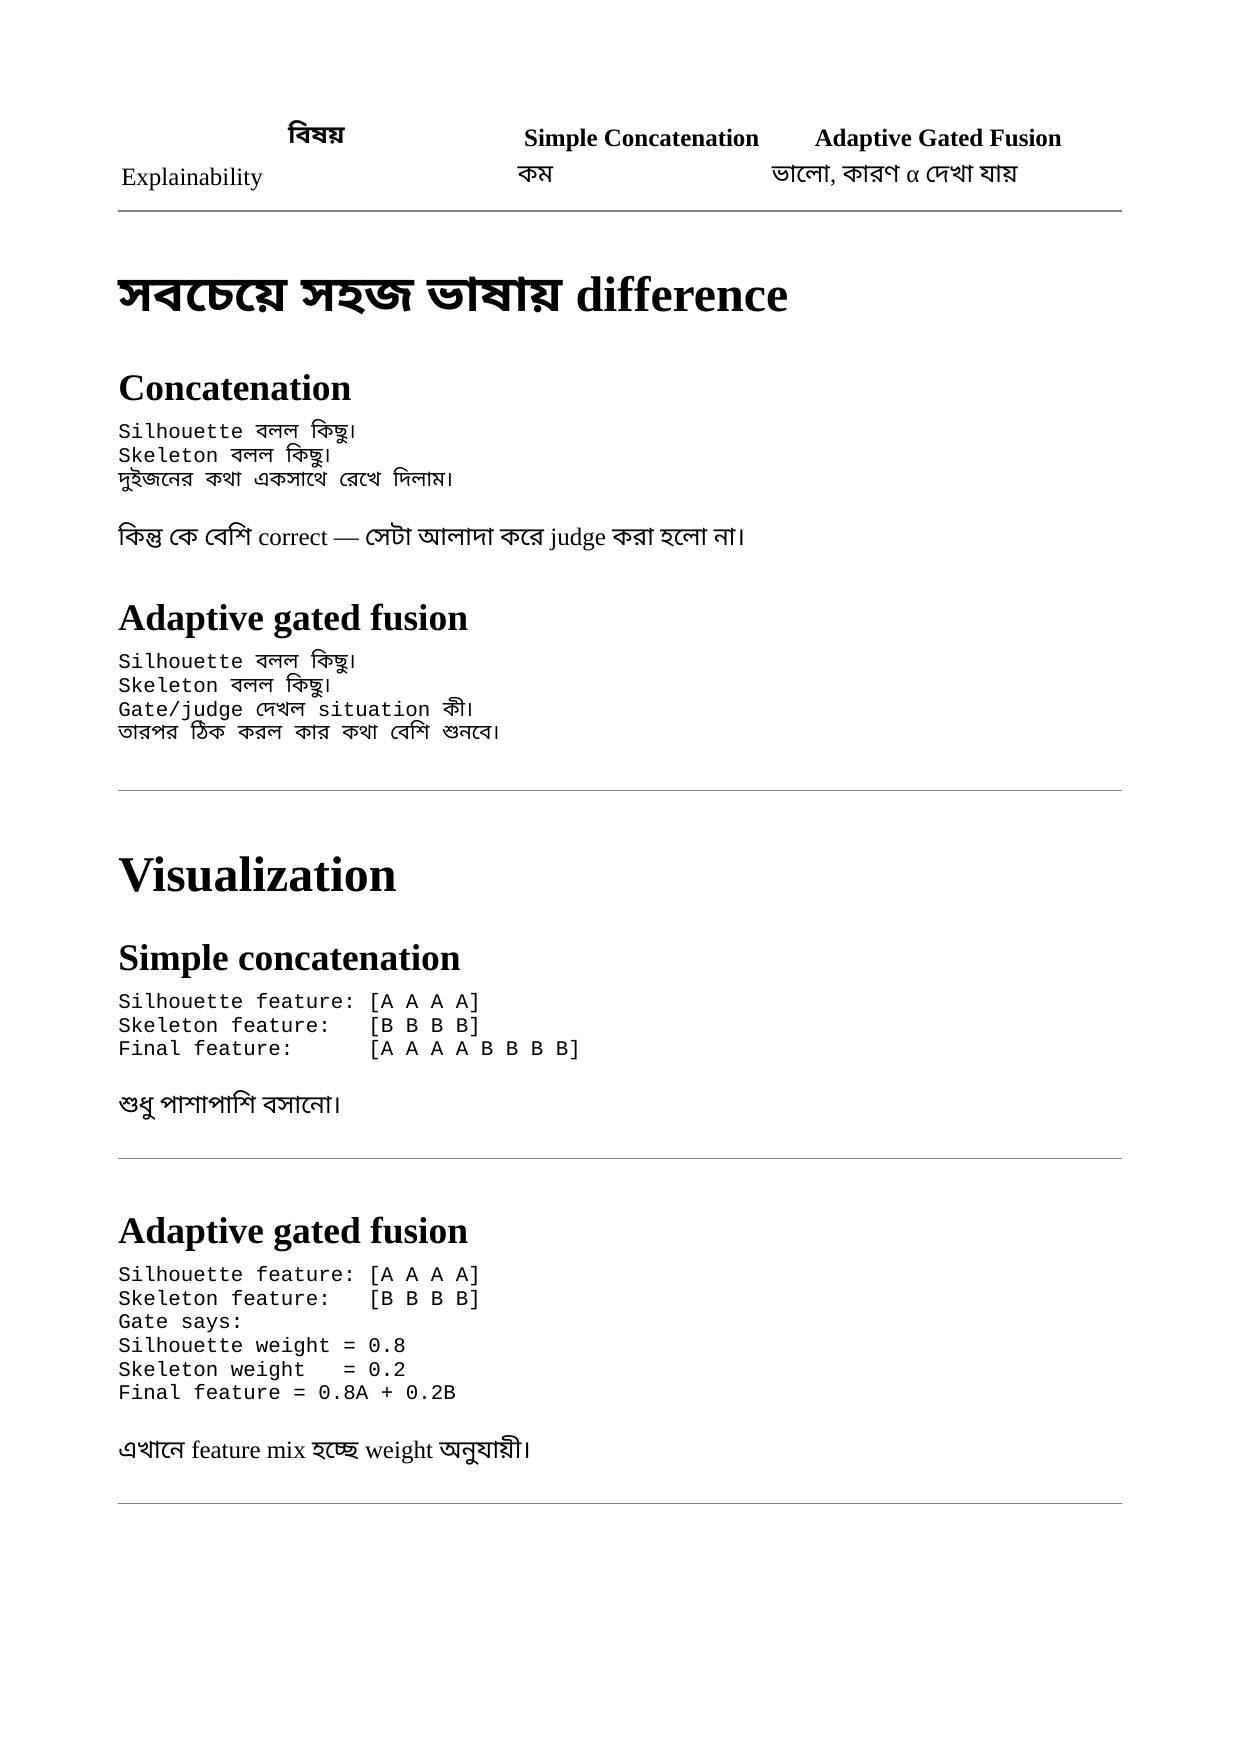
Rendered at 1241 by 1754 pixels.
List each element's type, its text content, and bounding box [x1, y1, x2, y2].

text Skeleton বলল কিছু। [118, 445, 319, 468]
subtitle Visualization [118, 844, 1122, 902]
text Silhouette weight = 0.8 [118, 1335, 1122, 1359]
text দুইজনের কথা একসাথে রেখে দিলাম। [121, 468, 1122, 492]
text Gate/judge দেখল situation কী। [118, 698, 1122, 722]
text তারপর ঠিক করল কার কথা বেশি শুনবে। [118, 722, 1122, 746]
table_header বিষয় [118, 118, 514, 157]
text Skeleton feature: [B B B B] [118, 1288, 1122, 1311]
text Silhouette feature: [A A A A] [118, 1264, 1122, 1288]
table_cell Explainability [118, 157, 514, 196]
text Skeleton weight = 0.2 [118, 1359, 1122, 1382]
text Silhouette feature: [A A A A] [118, 991, 1122, 1015]
text Final feature: [A A A A B B B B] [118, 1038, 1122, 1062]
text Final feature = 0.8A + 0.2B [118, 1382, 1122, 1406]
text Gate says: [118, 1311, 1122, 1335]
text Skeleton বলল কিছু। [288, 675, 1122, 698]
subtitle Adaptive gated fusion [118, 1208, 1122, 1252]
subtitle Adaptive gated fusion [118, 596, 1122, 639]
text Skeleton feature: [B B B B] [118, 1015, 1122, 1038]
text Silhouette বলল কিছু। [118, 421, 1122, 445]
subtitle Concatenation [118, 366, 1122, 409]
table_header Adaptive Gated Fusion [769, 118, 1108, 157]
text Skeleton বলল কিছু। [288, 445, 1122, 468]
text কিন্তু কে বেশি correct — সেটা আলাদা করে judge করা হলো না। [118, 522, 1122, 555]
text শুধু পাশাপাশি বসানো। [118, 1091, 1122, 1124]
subtitle সবচেয়ে সহজ ভাষায় difference [118, 265, 1122, 332]
subtitle Simple concatenation [118, 935, 1122, 978]
text এখানে feature mix হচ্ছে weight অনুযায়ী। [118, 1436, 1122, 1469]
table_header Simple Concatenation [514, 118, 769, 157]
table_cell কম [514, 157, 769, 196]
text Skeleton বলল কিছু। [118, 675, 319, 698]
table_cell ভালো, কারণ α দেখা যায় [769, 157, 1108, 196]
text Silhouette বলল কিছু। [118, 651, 1122, 675]
